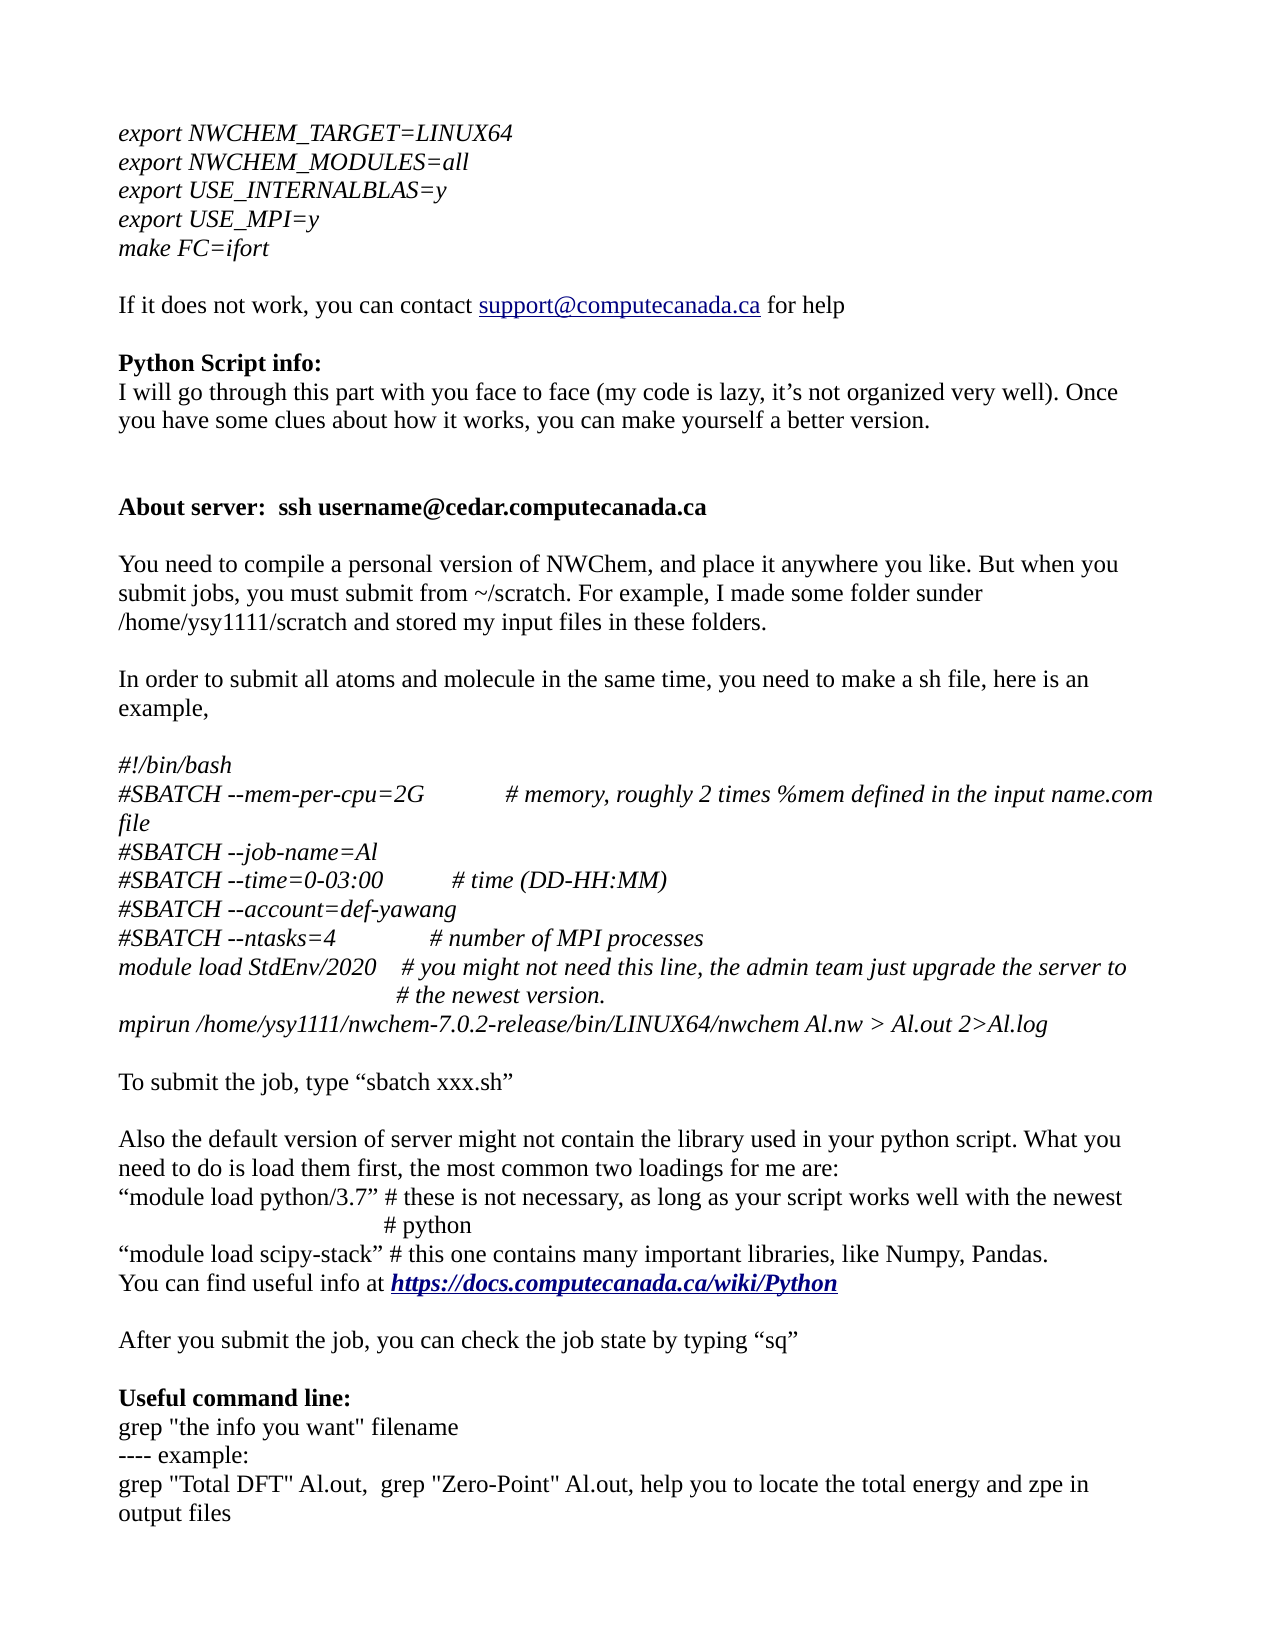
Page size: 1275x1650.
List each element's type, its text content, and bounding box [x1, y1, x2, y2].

text export USE_INTERNALBLAS=y [118, 176, 1157, 204]
text If it does not work, you can contact support@computecanada.ca for help [118, 291, 1157, 319]
text Also the default version of server might not contain the library used in your python script. What you need to do is load them first, the most common two loadings for me are: [118, 1124, 1157, 1182]
text ---- example: [118, 1441, 1157, 1469]
text #SBATCH --ntasks=4 # number of MPI processes [118, 923, 1157, 952]
text You can find useful info at https://docs.computecanada.ca/wiki/Python [118, 1268, 1157, 1297]
text #SBATCH --account=def-yawang [118, 894, 1157, 923]
text Useful command line: [118, 1383, 1157, 1412]
text About server: ssh username@cedar.computecanada.ca [118, 492, 1157, 521]
text #SBATCH --job-name=Al [118, 837, 1157, 866]
text #SBATCH --mem-per-cpu=2G # memory, roughly 2 times %mem defined in the input name.com file [118, 779, 1157, 837]
text #SBATCH --time=0-03:00 # time (DD-HH:MM) [118, 866, 1157, 894]
text You need to compile a personal version of NWChem, and place it anywhere you like. But when you submit jobs, you must submit from ~/scratch. For example, I made some folder sunder /home/ysy1111/scratch and stored my input files in these folders. [118, 549, 1157, 636]
text Python Script info: [118, 348, 1157, 377]
text After you submit the job, you can check the job state by typing “sq” [118, 1326, 1157, 1354]
text To submit the job, type “sbatch xxx.sh” [118, 1067, 1157, 1096]
text “module load python/3.7” # these is not necessary, as long as your script works well with the newest # python [118, 1182, 1157, 1239]
text I will go through this part with you face to face (my code is lazy, it’s not organized very well). Once you have some clues about how it works, you can make yourself a better version. [118, 377, 1157, 434]
text mpirun /home/ysy1111/nwchem-7.0.2-release/bin/LINUX64/nwchem Al.nw > Al.out 2>Al.log [118, 1009, 1157, 1038]
text In order to submit all atoms and molecule in the same time, you need to make a sh file, here is an example, [118, 664, 1157, 722]
text export NWCHEM_TARGET=LINUX64 [118, 118, 1157, 147]
text export NWCHEM_MODULES=all [118, 147, 1157, 176]
text grep "Total DFT" Al.out, grep "Zero-Point" Al.out, help you to locate the total energy and zpe in output files [118, 1469, 1157, 1527]
text grep "the info you want" filename [118, 1412, 1157, 1441]
text export USE_MPI=y [118, 204, 1157, 233]
text make FC=ifort [118, 233, 1157, 262]
text module load StdEnv/2020 # you might not need this line, the admin team just upgrade the server to # the newest version. [118, 952, 1157, 1009]
text “module load scipy-stack” # this one contains many important libraries, like Numpy, Pandas. [118, 1239, 1157, 1268]
text #!/bin/bash [118, 751, 1157, 779]
